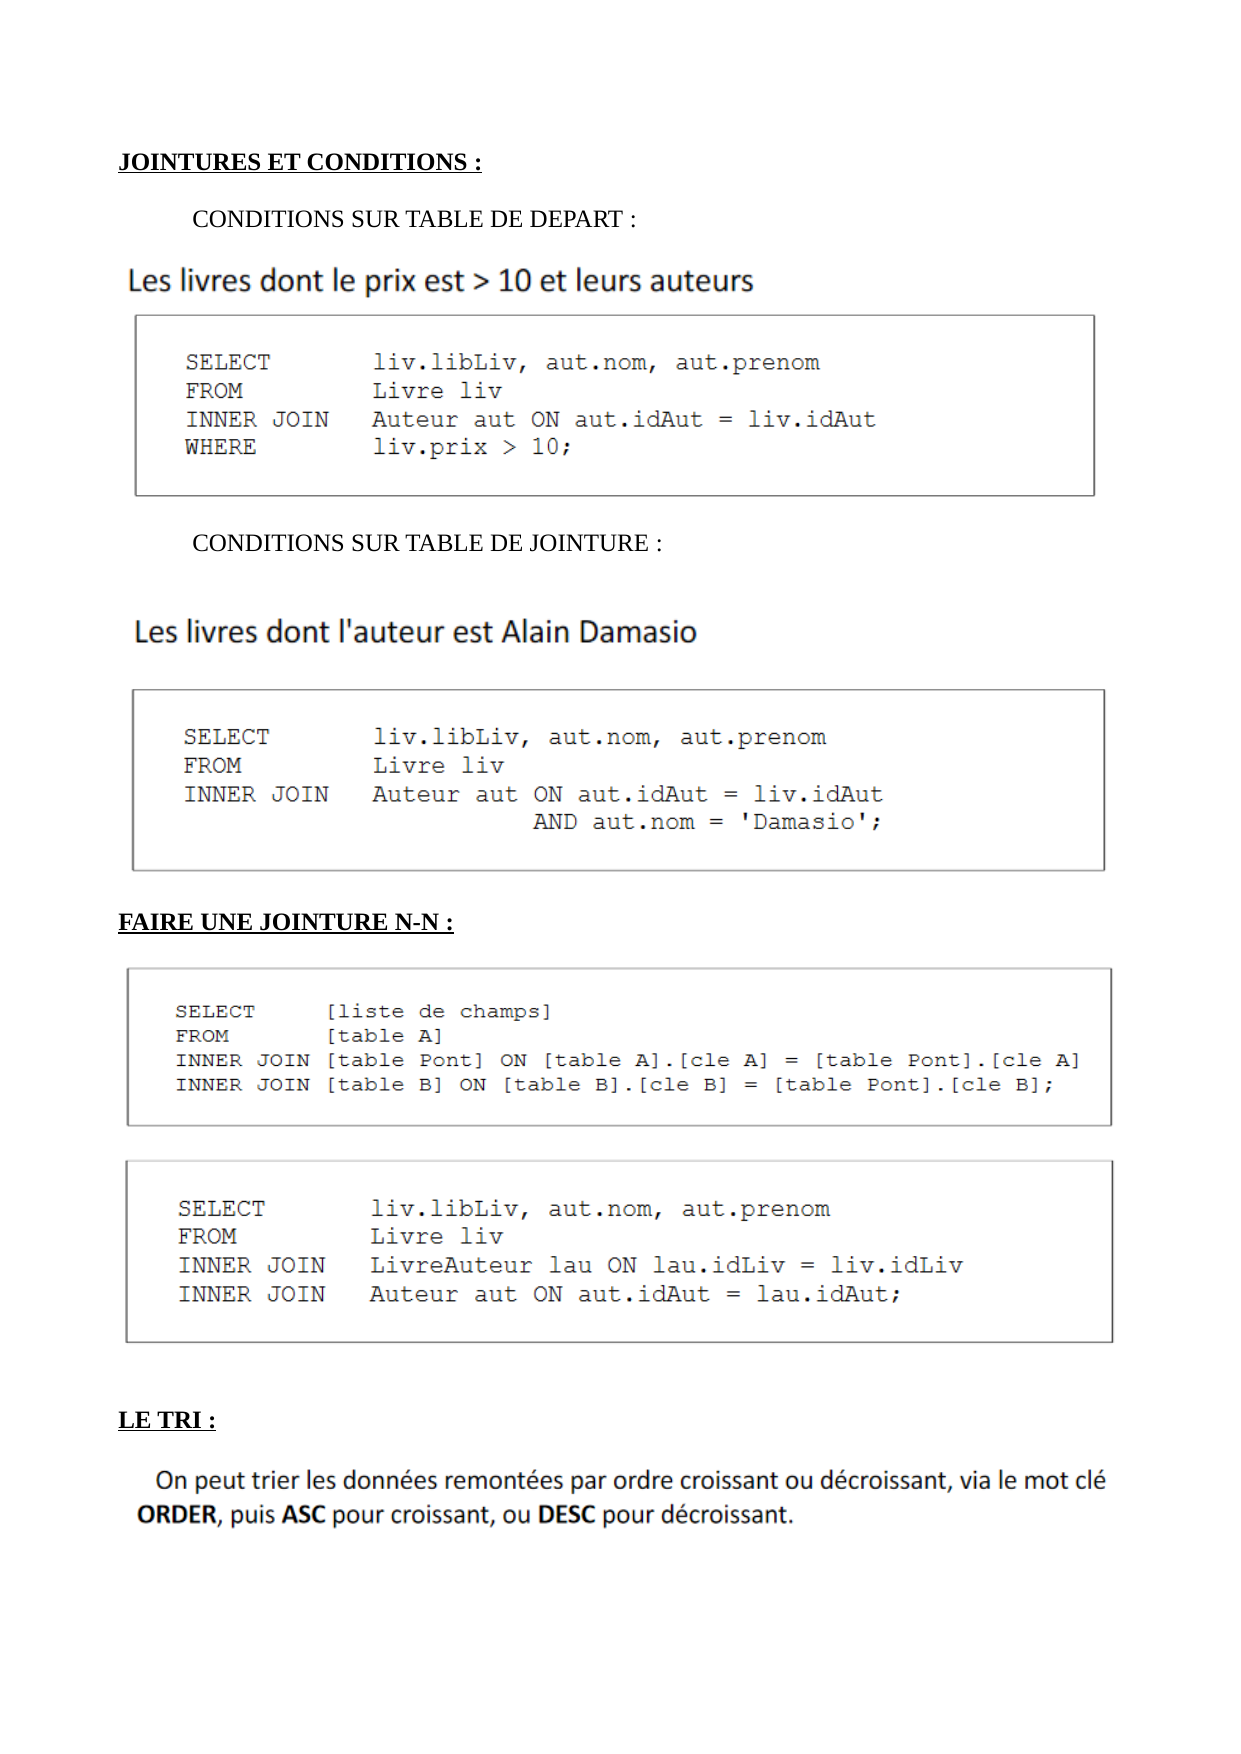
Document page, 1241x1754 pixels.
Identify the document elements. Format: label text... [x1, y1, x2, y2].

text JOINTURES ET CONDITIONS : [118, 147, 1122, 176]
text CONDITIONS SUR TABLE DE DEPART : [118, 204, 1122, 233]
text FAIRE UNE JOINTURE N-N : [118, 907, 1122, 936]
picture [123, 1157, 1118, 1348]
picture [123, 965, 1118, 1130]
text CONDITIONS SUR TABLE DE JOINTURE : [118, 528, 1122, 557]
picture [131, 611, 709, 657]
picture [127, 678, 1111, 879]
picture [123, 261, 761, 304]
text LE TRI : [118, 1405, 1122, 1434]
picture [126, 1462, 1115, 1534]
picture [131, 311, 1102, 499]
